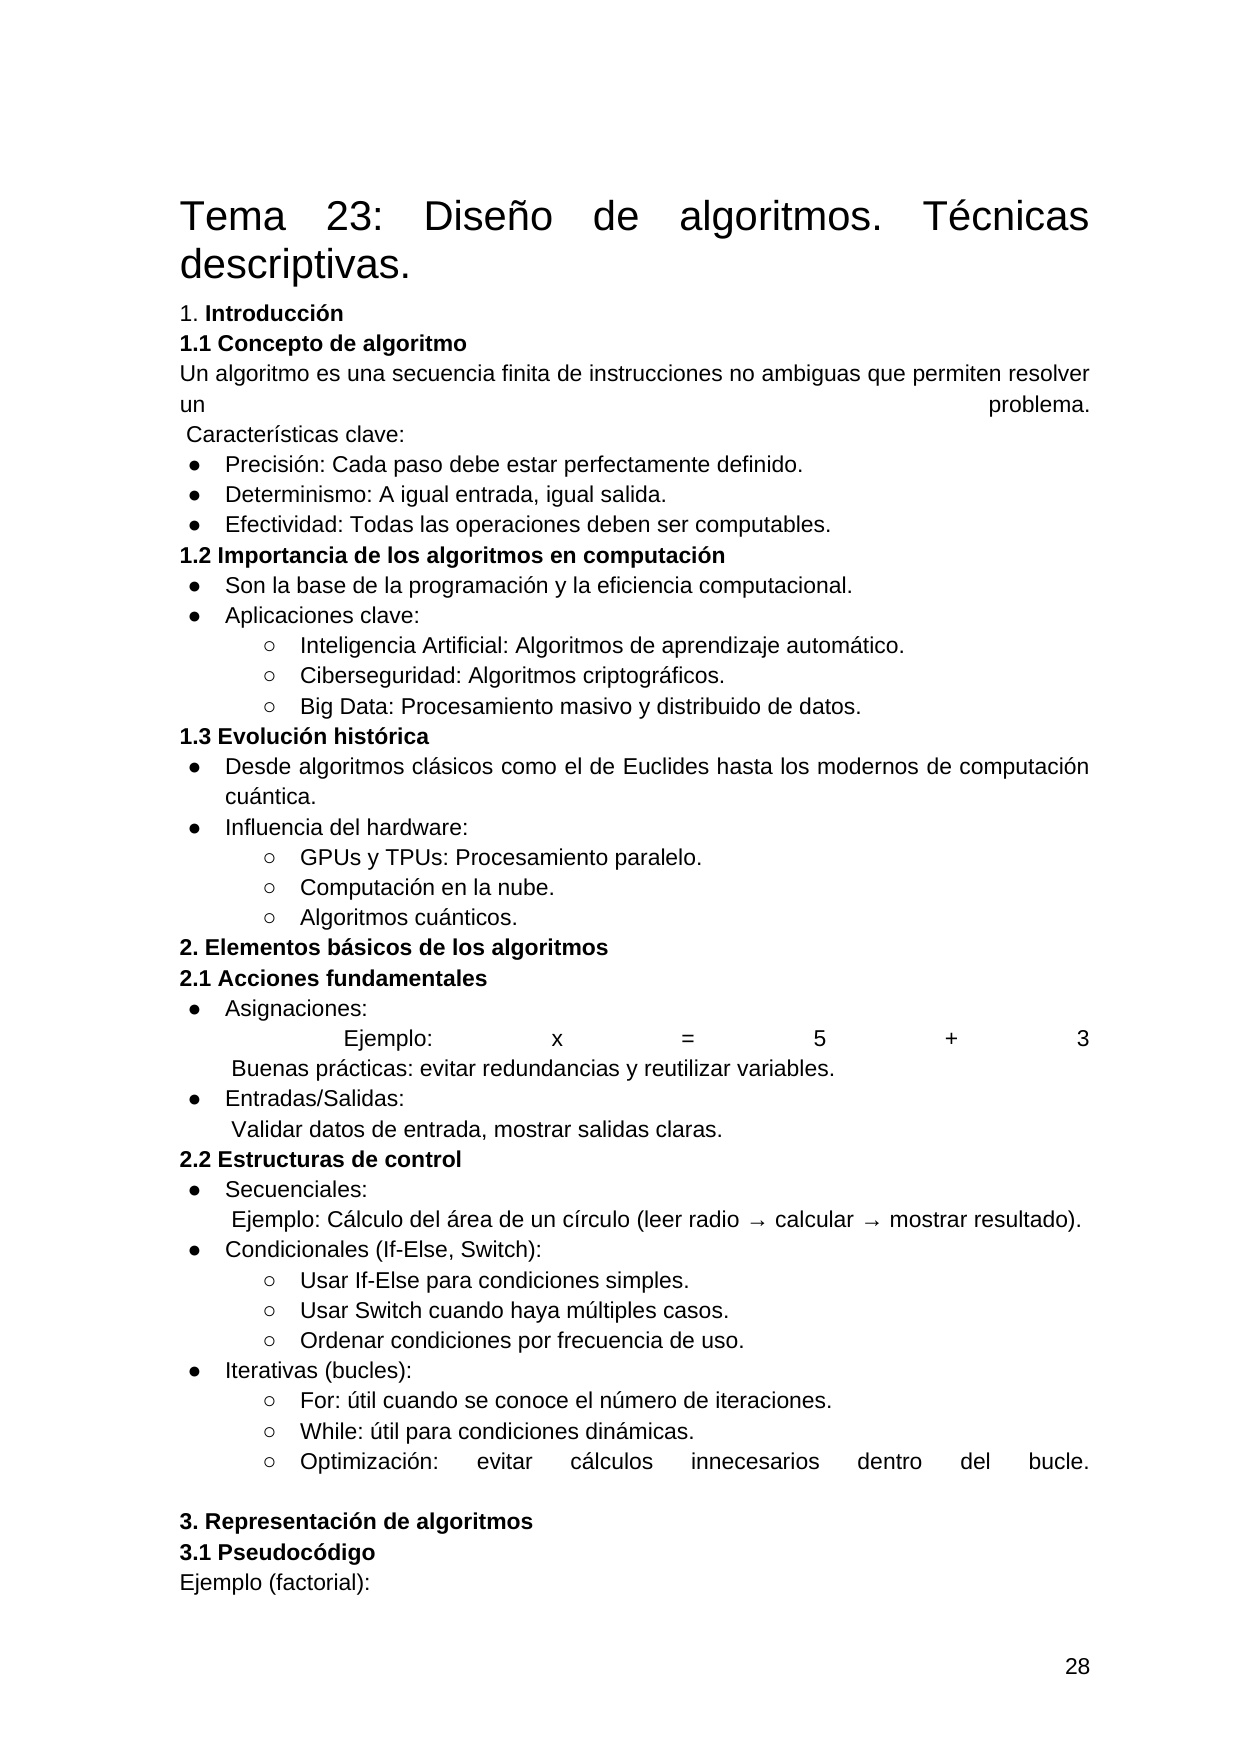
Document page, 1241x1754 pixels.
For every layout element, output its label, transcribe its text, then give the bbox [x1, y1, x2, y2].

list Ciberseguridad: Algoritmos criptográficos. [262, 662, 1090, 689]
list Condicionales (If-Else, Switch): [187, 1236, 1090, 1263]
list GPUs y TPUs: Procesamiento paralelo. [262, 844, 1090, 870]
list Ordenar condiciones por frecuencia de uso. [262, 1327, 1090, 1353]
list Asignaciones: Ejemplo: x = 5 + 3 Buenas prácticas: evitar redundancias y reutilizar variables. [187, 995, 1090, 1082]
list Usar If-Else para condiciones simples. [262, 1267, 1090, 1293]
list Algoritmos cuánticos. [262, 904, 1090, 931]
subtitle Tema 23: Diseño de algoritmos. Técnicas descriptivas. [179, 192, 1090, 287]
text 3.1 Pseudocódigo [179, 1538, 1090, 1565]
text 1.1 Concepto de algoritmo [179, 330, 1090, 357]
list Son la base de la programación y la eficiencia computacional. [187, 572, 1090, 598]
text 3. Representación de algoritmos [179, 1508, 1090, 1535]
text 2. Elementos básicos de los algoritmos [179, 934, 1090, 961]
text 1.3 Evolución histórica [179, 723, 1090, 749]
list Determinismo: A igual entrada, igual salida. [187, 481, 1090, 508]
text 2.2 Estructuras de control [179, 1146, 1090, 1172]
list Influencia del hardware: [187, 813, 1090, 840]
list Optimización: evitar cálculos innecesarios dentro del bucle. [262, 1448, 1090, 1504]
list While: útil para condiciones dinámicas. [262, 1418, 1090, 1444]
text Un algoritmo es una secuencia finita de instrucciones no ambiguas que permiten resolver un problema. Características clave: [179, 360, 1090, 447]
list Secuenciales: Ejemplo: Cálculo del área de un círculo (leer radio → calcular → mostrar resultado). [187, 1176, 1090, 1233]
list For: útil cuando se conoce el número de iteraciones. [262, 1387, 1090, 1414]
list Usar Switch cuando haya múltiples casos. [262, 1297, 1090, 1323]
text 1.2 Importancia de los algoritmos en computación [179, 542, 1090, 568]
list Iterativas (bucles): [187, 1357, 1090, 1384]
list Aplicaciones clave: [187, 602, 1090, 628]
list Computación en la nube. [262, 874, 1090, 900]
text Ejemplo (factorial): [179, 1569, 1090, 1595]
list Entradas/Salidas: Validar datos de entrada, mostrar salidas claras. [187, 1085, 1090, 1142]
list Desde algoritmos clásicos como el de Euclides hasta los modernos de computación cuántica. [187, 753, 1090, 810]
text 2.1 Acciones fundamentales [179, 964, 1090, 991]
list Precisión: Cada paso debe estar perfectamente definido. [187, 451, 1090, 477]
list Efectividad: Todas las operaciones deben ser computables. [187, 511, 1090, 538]
list Big Data: Procesamiento masivo y distribuido de datos. [262, 693, 1090, 719]
list Inteligencia Artificial: Algoritmos de aprendizaje automático. [262, 632, 1090, 659]
text 1. Introducción [179, 300, 1090, 326]
